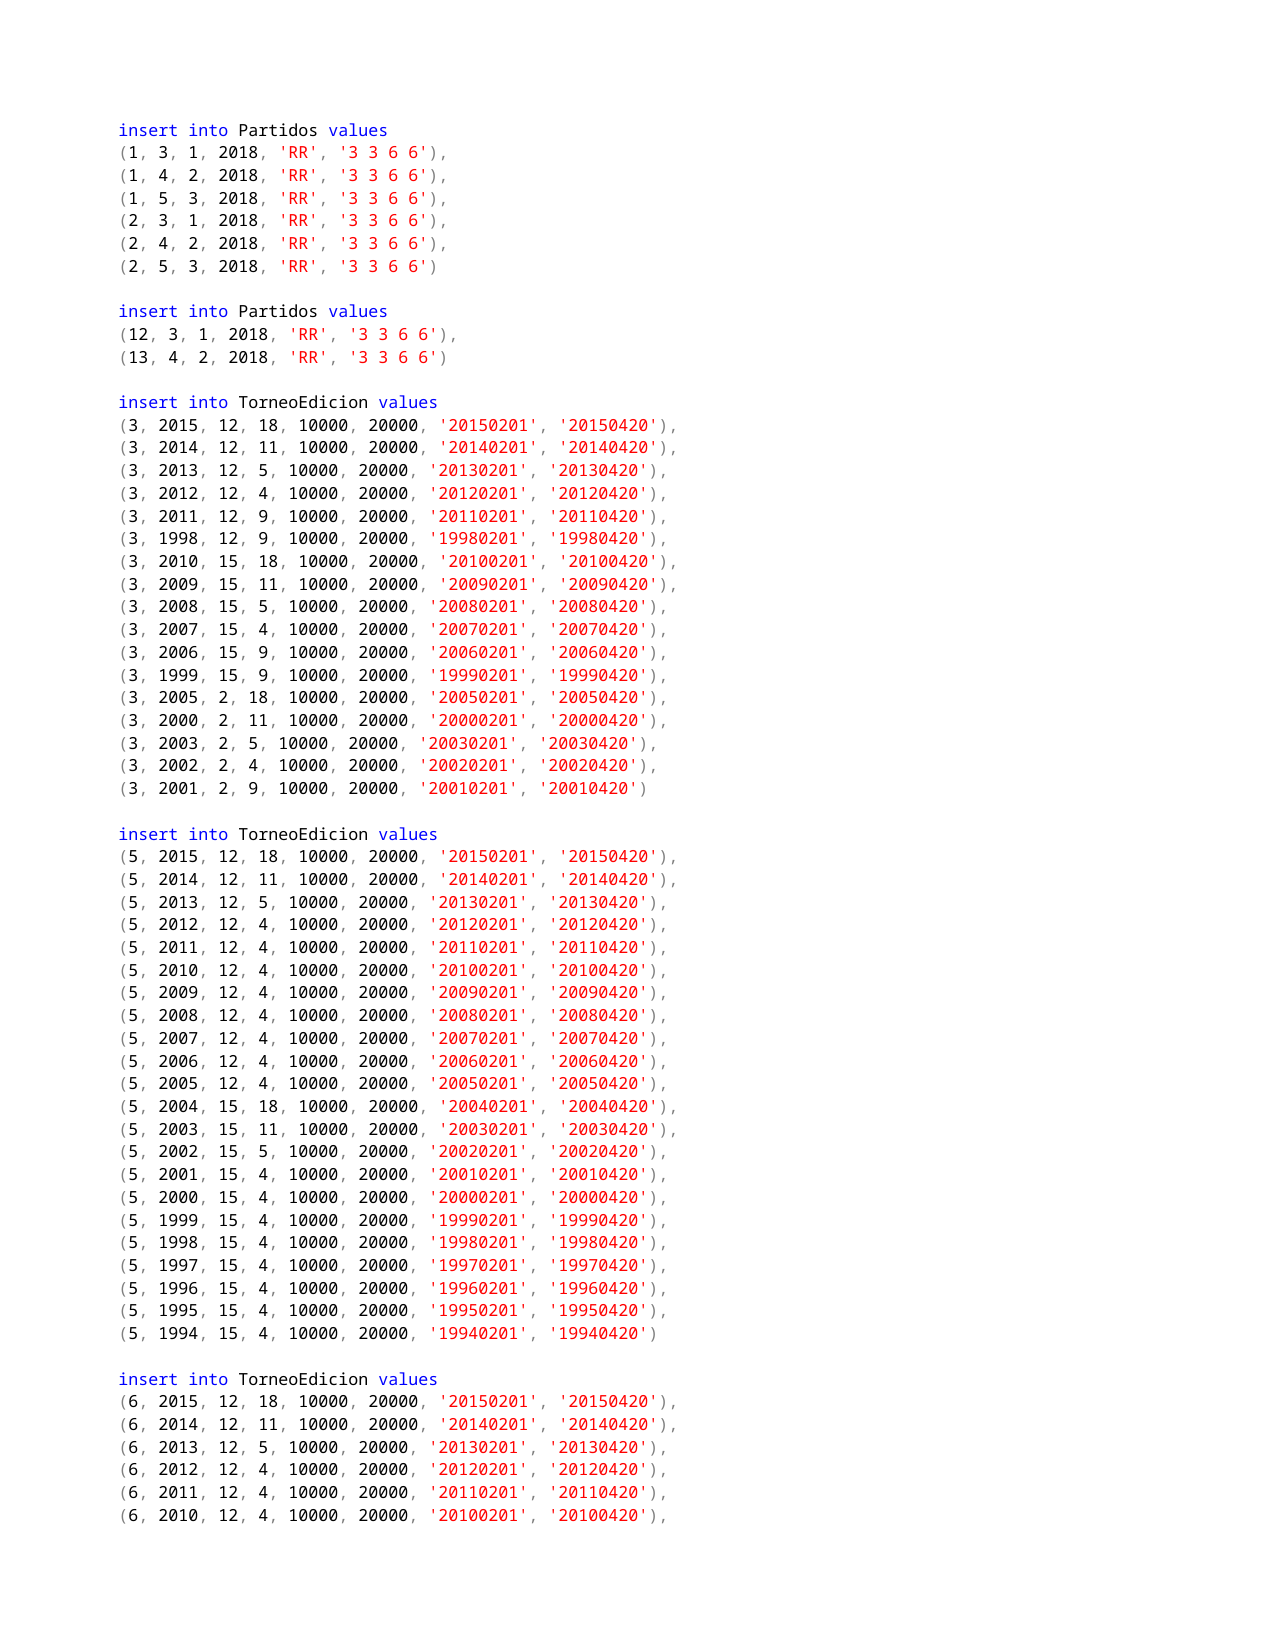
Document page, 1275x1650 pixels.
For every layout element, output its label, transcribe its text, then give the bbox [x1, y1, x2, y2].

text (6, 2010, 12, 4, 10000, 20000, '20100201', '20100420'), [118, 1503, 1157, 1526]
text (5, 1998, 15, 4, 10000, 20000, '19980201', '19980420'), [118, 1231, 1157, 1253]
text (3, 2006, 15, 9, 10000, 20000, '20060201', '20060420'), [118, 640, 1157, 663]
text (3, 2011, 12, 9, 10000, 20000, '20110201', '20110420'), [118, 504, 1157, 527]
text (5, 2014, 12, 11, 10000, 20000, '20140201', '20140420'), [118, 867, 1157, 890]
text (3, 2000, 2, 11, 10000, 20000, '20000201', '20000420'), [118, 708, 1157, 731]
text (3, 2009, 15, 11, 10000, 20000, '20090201', '20090420'), [118, 572, 1157, 595]
text (12, 3, 1, 2018, 'RR', '3 3 6 6'), [118, 322, 1157, 345]
text (5, 2002, 15, 5, 10000, 20000, '20020201', '20020420'), [118, 1140, 1157, 1163]
text (5, 2001, 15, 4, 10000, 20000, '20010201', '20010420'), [118, 1163, 1157, 1185]
text (3, 2014, 12, 11, 10000, 20000, '20140201', '20140420'), [118, 436, 1157, 459]
text insert into Partidos values [118, 118, 1157, 141]
text (5, 1996, 15, 4, 10000, 20000, '19960201', '19960420'), [118, 1276, 1157, 1299]
text (5, 2005, 12, 4, 10000, 20000, '20050201', '20050420'), [118, 1072, 1157, 1094]
text (2, 3, 1, 2018, 'RR', '3 3 6 6'), [118, 209, 1157, 232]
text (6, 2013, 12, 5, 10000, 20000, '20130201', '20130420'), [118, 1435, 1157, 1458]
text (3, 2003, 2, 5, 10000, 20000, '20030201', '20030420'), [118, 731, 1157, 754]
text (3, 2010, 15, 18, 10000, 20000, '20100201', '20100420'), [118, 549, 1157, 572]
text (5, 2008, 12, 4, 10000, 20000, '20080201', '20080420'), [118, 1004, 1157, 1026]
text (3, 2005, 2, 18, 10000, 20000, '20050201', '20050420'), [118, 686, 1157, 708]
text (5, 2004, 15, 18, 10000, 20000, '20040201', '20040420'), [118, 1094, 1157, 1117]
text insert into TorneoEdicion values [118, 391, 1157, 413]
text insert into TorneoEdicion values [118, 822, 1157, 845]
text (6, 2012, 12, 4, 10000, 20000, '20120201', '20120420'), [118, 1458, 1157, 1481]
text (5, 2009, 12, 4, 10000, 20000, '20090201', '20090420'), [118, 981, 1157, 1004]
text (3, 1998, 12, 9, 10000, 20000, '19980201', '19980420'), [118, 527, 1157, 549]
text insert into TorneoEdicion values [118, 1367, 1157, 1390]
text (3, 1999, 15, 9, 10000, 20000, '19990201', '19990420'), [118, 663, 1157, 686]
text (6, 2011, 12, 4, 10000, 20000, '20110201', '20110420'), [118, 1481, 1157, 1503]
text (5, 1994, 15, 4, 10000, 20000, '19940201', '19940420') [118, 1322, 1157, 1344]
text (2, 5, 3, 2018, 'RR', '3 3 6 6') [118, 254, 1157, 277]
text (1, 3, 1, 2018, 'RR', '3 3 6 6'), [118, 141, 1157, 163]
text (1, 5, 3, 2018, 'RR', '3 3 6 6'), [118, 186, 1157, 209]
text (5, 1995, 15, 4, 10000, 20000, '19950201', '19950420'), [118, 1299, 1157, 1322]
text (5, 2006, 12, 4, 10000, 20000, '20060201', '20060420'), [118, 1049, 1157, 1072]
text (6, 2014, 12, 11, 10000, 20000, '20140201', '20140420'), [118, 1412, 1157, 1435]
text (5, 2015, 12, 18, 10000, 20000, '20150201', '20150420'), [118, 845, 1157, 867]
text (3, 2002, 2, 4, 10000, 20000, '20020201', '20020420'), [118, 754, 1157, 777]
text (5, 2003, 15, 11, 10000, 20000, '20030201', '20030420'), [118, 1117, 1157, 1140]
text (2, 4, 2, 2018, 'RR', '3 3 6 6'), [118, 232, 1157, 254]
text (5, 2010, 12, 4, 10000, 20000, '20100201', '20100420'), [118, 958, 1157, 981]
text (5, 1999, 15, 4, 10000, 20000, '19990201', '19990420'), [118, 1208, 1157, 1231]
text (5, 1997, 15, 4, 10000, 20000, '19970201', '19970420'), [118, 1253, 1157, 1276]
text (5, 2012, 12, 4, 10000, 20000, '20120201', '20120420'), [118, 913, 1157, 936]
text (1, 4, 2, 2018, 'RR', '3 3 6 6'), [118, 163, 1157, 186]
text (3, 2012, 12, 4, 10000, 20000, '20120201', '20120420'), [118, 481, 1157, 504]
text (3, 2013, 12, 5, 10000, 20000, '20130201', '20130420'), [118, 459, 1157, 481]
text (5, 2007, 12, 4, 10000, 20000, '20070201', '20070420'), [118, 1026, 1157, 1049]
text (6, 2015, 12, 18, 10000, 20000, '20150201', '20150420'), [118, 1390, 1157, 1412]
text (3, 2007, 15, 4, 10000, 20000, '20070201', '20070420'), [118, 618, 1157, 640]
text (3, 2001, 2, 9, 10000, 20000, '20010201', '20010420') [118, 777, 1157, 799]
text (5, 2000, 15, 4, 10000, 20000, '20000201', '20000420'), [118, 1185, 1157, 1208]
text (13, 4, 2, 2018, 'RR', '3 3 6 6') [118, 345, 1157, 368]
text (5, 2011, 12, 4, 10000, 20000, '20110201', '20110420'), [118, 936, 1157, 958]
text (3, 2015, 12, 18, 10000, 20000, '20150201', '20150420'), [118, 413, 1157, 436]
text (5, 2013, 12, 5, 10000, 20000, '20130201', '20130420'), [118, 890, 1157, 913]
text (3, 2008, 15, 5, 10000, 20000, '20080201', '20080420'), [118, 595, 1157, 618]
text insert into Partidos values [118, 300, 1157, 322]
